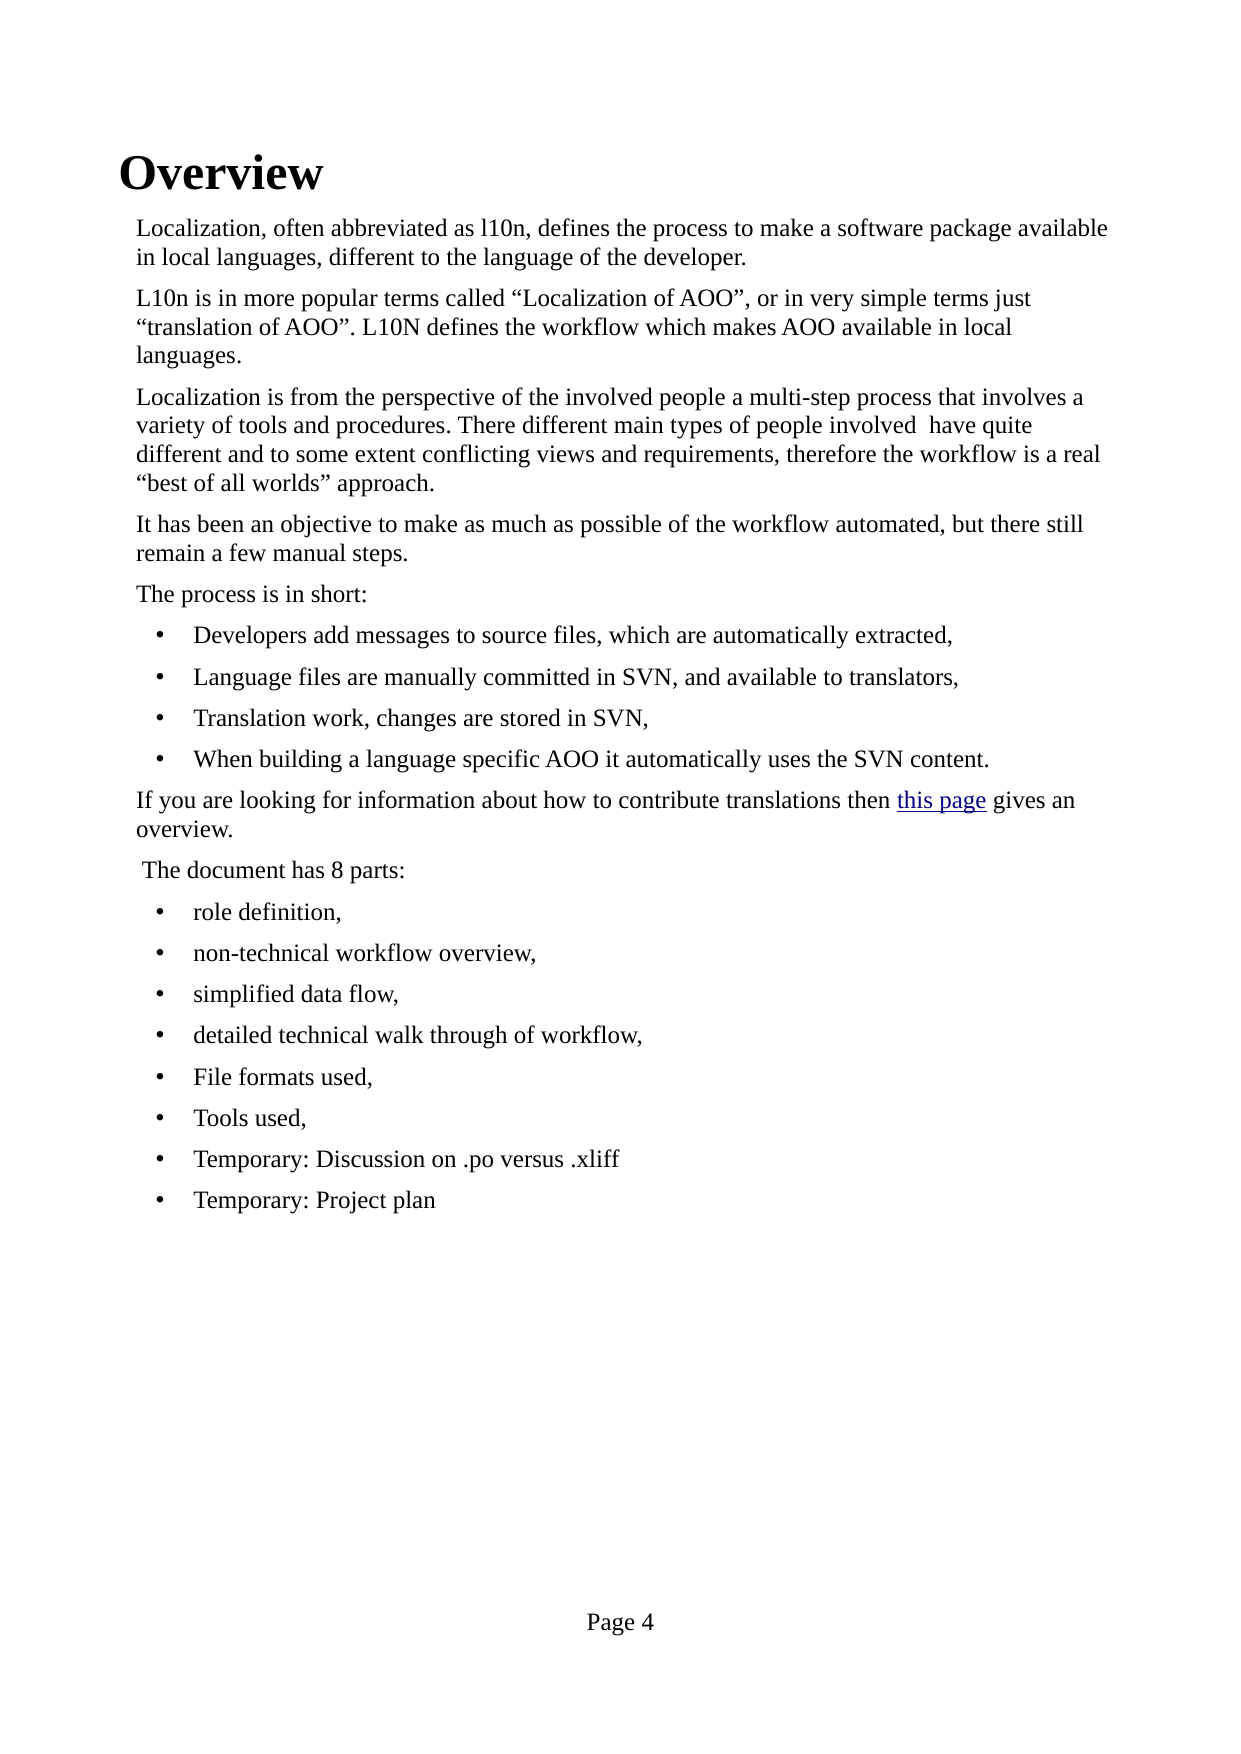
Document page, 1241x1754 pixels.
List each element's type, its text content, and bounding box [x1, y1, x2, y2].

text It has been an objective to make as much as possible of the workflow automated, but there still remain a few manual steps. [136, 509, 1122, 567]
list File formats used, [156, 1062, 1122, 1091]
list Temporary: Discussion on .po versus .xliff [156, 1144, 1122, 1173]
text The process is in short: [136, 579, 1122, 608]
text If you are looking for information about how to contribute translations then this page gives an overview. [136, 786, 1122, 843]
list role definition, [156, 897, 1122, 926]
text The document has 8 parts: [136, 856, 1122, 884]
list When building a language specific AOO it automatically uses the SVN content. [156, 744, 1122, 773]
list Developers add messages to source files, which are automatically extracted, [156, 621, 1122, 649]
text L10n is in more popular terms called “Localization of AOO”, or in very simple terms just “translation of AOO”. L10N defines the workflow which makes AOO available in local languages. [136, 283, 1122, 369]
list Temporary: Project plan [156, 1186, 1122, 1214]
list non-technical workflow overview, [156, 938, 1122, 967]
subtitle Overview [118, 143, 1122, 201]
list Tools used, [156, 1103, 1122, 1132]
list simplified data flow, [156, 979, 1122, 1008]
text Localization, often abbreviated as l10n, defines the process to make a software package available in local languages, different to the language of the developer. [136, 213, 1122, 271]
list Language files are manually committed in SVN, and available to translators, [156, 662, 1122, 691]
list detailed technical walk through of workflow, [156, 1021, 1122, 1049]
list Translation work, changes are stored in SVN, [156, 703, 1122, 732]
text Localization is from the perspective of the involved people a multi-step process that involves a variety of tools and procedures. There different main types of people involved have quite different and to some extent conflicting views and requirements, therefore the workflow is a real “best of all worlds” approach. [136, 382, 1122, 497]
